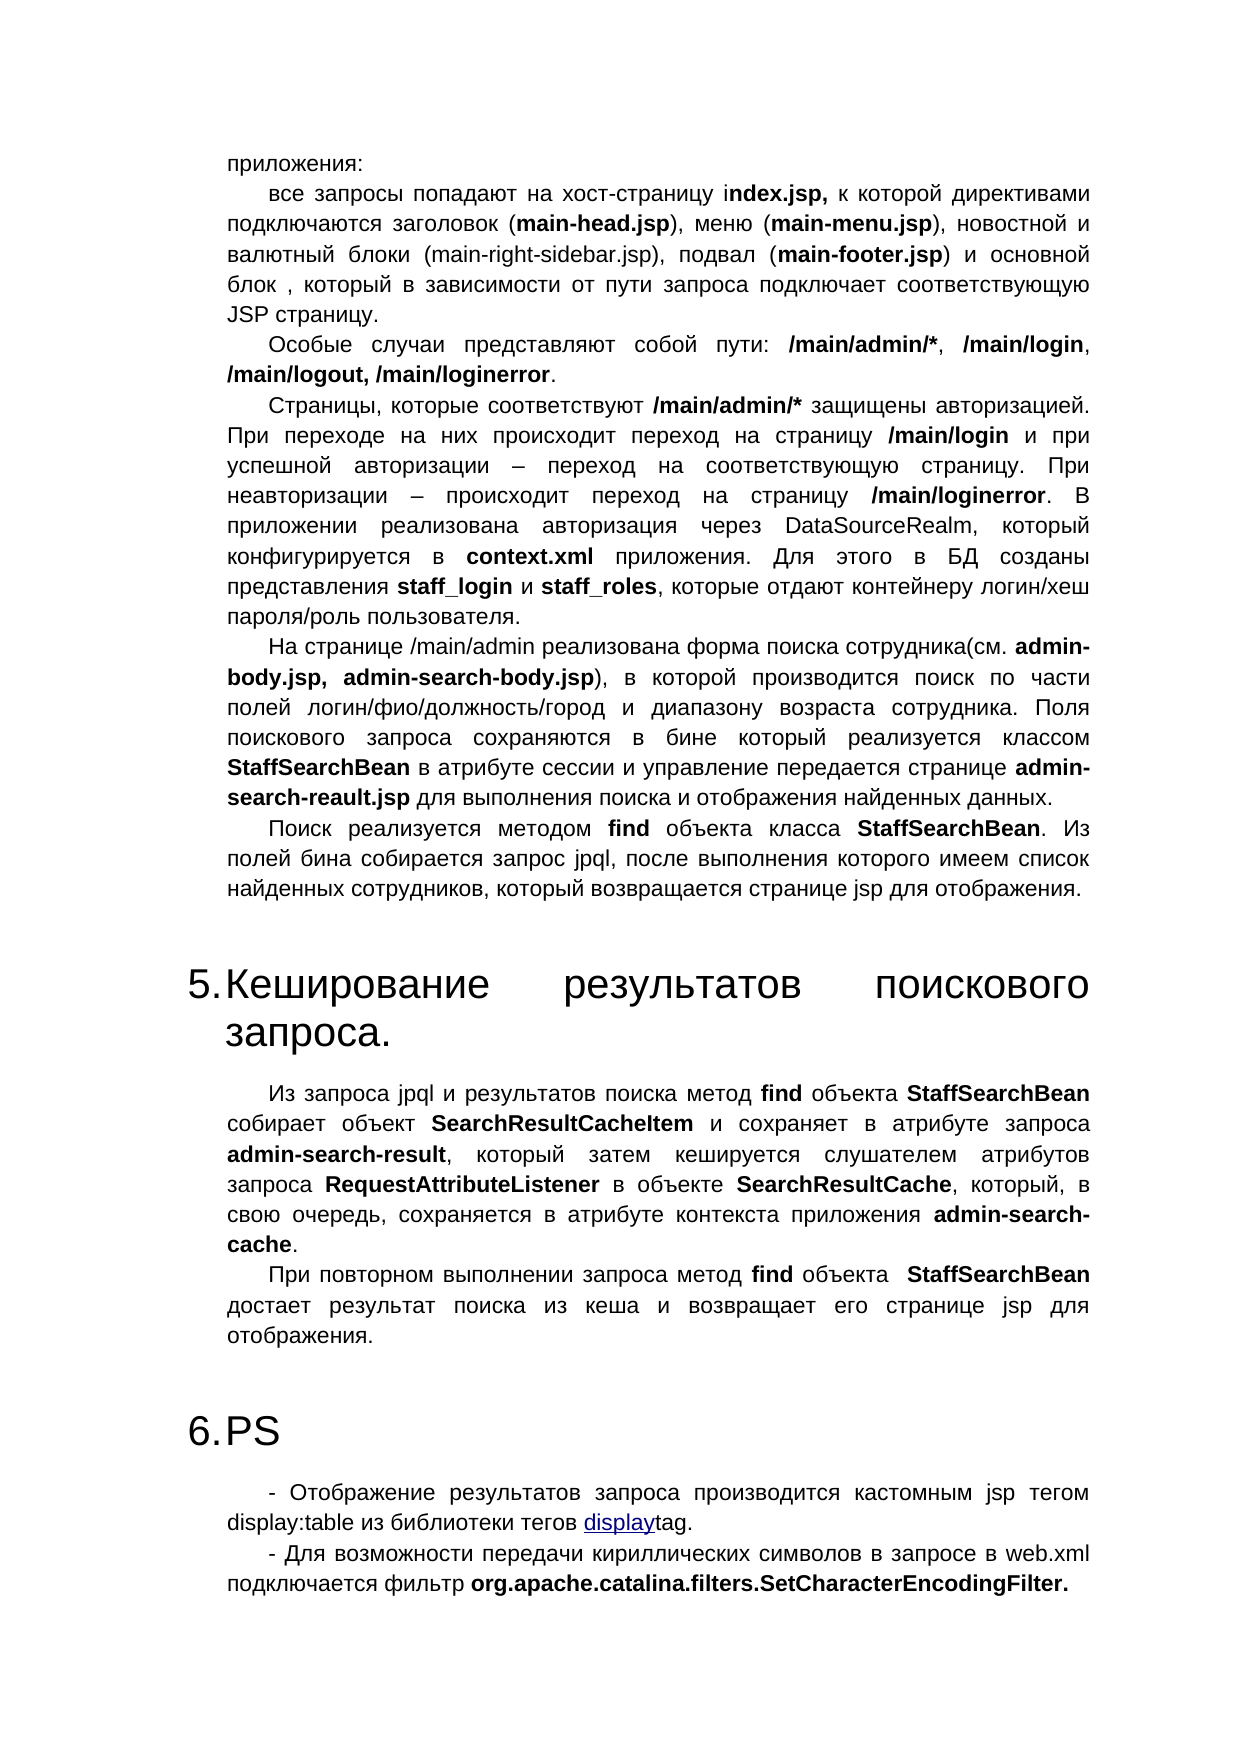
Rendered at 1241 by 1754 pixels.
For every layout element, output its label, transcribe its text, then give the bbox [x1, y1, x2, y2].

text Особые случаи представляют собой пути: /main/admin/*, /main/login, /main/logout, /main/loginerror. [227, 331, 1090, 388]
subtitle Кеширование результатов поискового запроса. [175, 947, 1103, 1068]
text приложения: [227, 150, 1090, 176]
text - Для возможности передачи кириллических символов в запросе в web.xml подключается фильтр org.apache.catalina.filters.SetCharacterEncodingFilter. [227, 1539, 1090, 1596]
text Поиск реализуется методом find объекта класса StaffSearchBean. Из полей бина собирается запрос jpql, после выполнения которого имеем список найденных сотрудников, который возвращается странице jsp для отображения. [227, 814, 1090, 901]
text все запросы попадают на хост-страницу index.jsp, к которой директивами подключаются заголовок (main-head.jsp), меню (main-menu.jsp), новостной и валютный блоки (main-right-sidebar.jsp), подвал (main-footer.jsp) и основной блок , который в зависимости от пути запроса подключает соответствующую JSP страницу. [227, 180, 1090, 327]
text На странице /main/admin реализована форма поиска сотрудника(см. admin-body.jsp, admin-search-body.jsp), в которой производится поиск по части полей логин/фио/должность/город и диапазону возраста сотрудника. Поля поискового запроса сохраняются в бине который реализуется классом StaffSearchBean в атрибуте сессии и управление передается странице admin-search-reault.jsp для выполнения поиска и отображения найденных данных. [227, 633, 1090, 811]
text При повторном выполнении запроса метод find объекта StaffSearchBean достает результат поиска из кеша и возвращает его странице jsp для отображения. [227, 1261, 1090, 1348]
text - Отображение результатов запроса производится кастомным jsp тегом display:table из библиотеки тегов displaytag. [227, 1479, 1090, 1536]
text Страницы, которые соответствуют /main/admin/* защищены авторизацией. При переходе на них происходит переход на страницу /main/login и при успешной авторизации – переход на соответствующую страницу. При неавторизации – происходит переход на страницу /main/loginerror. В приложении реализована авторизация через DataSourceRealm, который конфигурируется в context.xml приложения. Для этого в БД созданы представления staff_login и staff_roles, которые отдают контейнеру логин/хеш пароля/роль пользователя. [227, 392, 1090, 629]
subtitle PS [175, 1394, 1103, 1467]
text Из запроса jpql и результатов поиска метод find объекта StaffSearchBean собирает объект SearchResultCacheItem и сохраняет в атрибуте запроса admin-search-result, который затем кешируется слушателем атрибутов запроса RequestAttributeListener в объекте SearchResultCache, который, в свою очередь, сохраняется в атрибуте контекста приложения admin-search-cache. [227, 1080, 1090, 1258]
